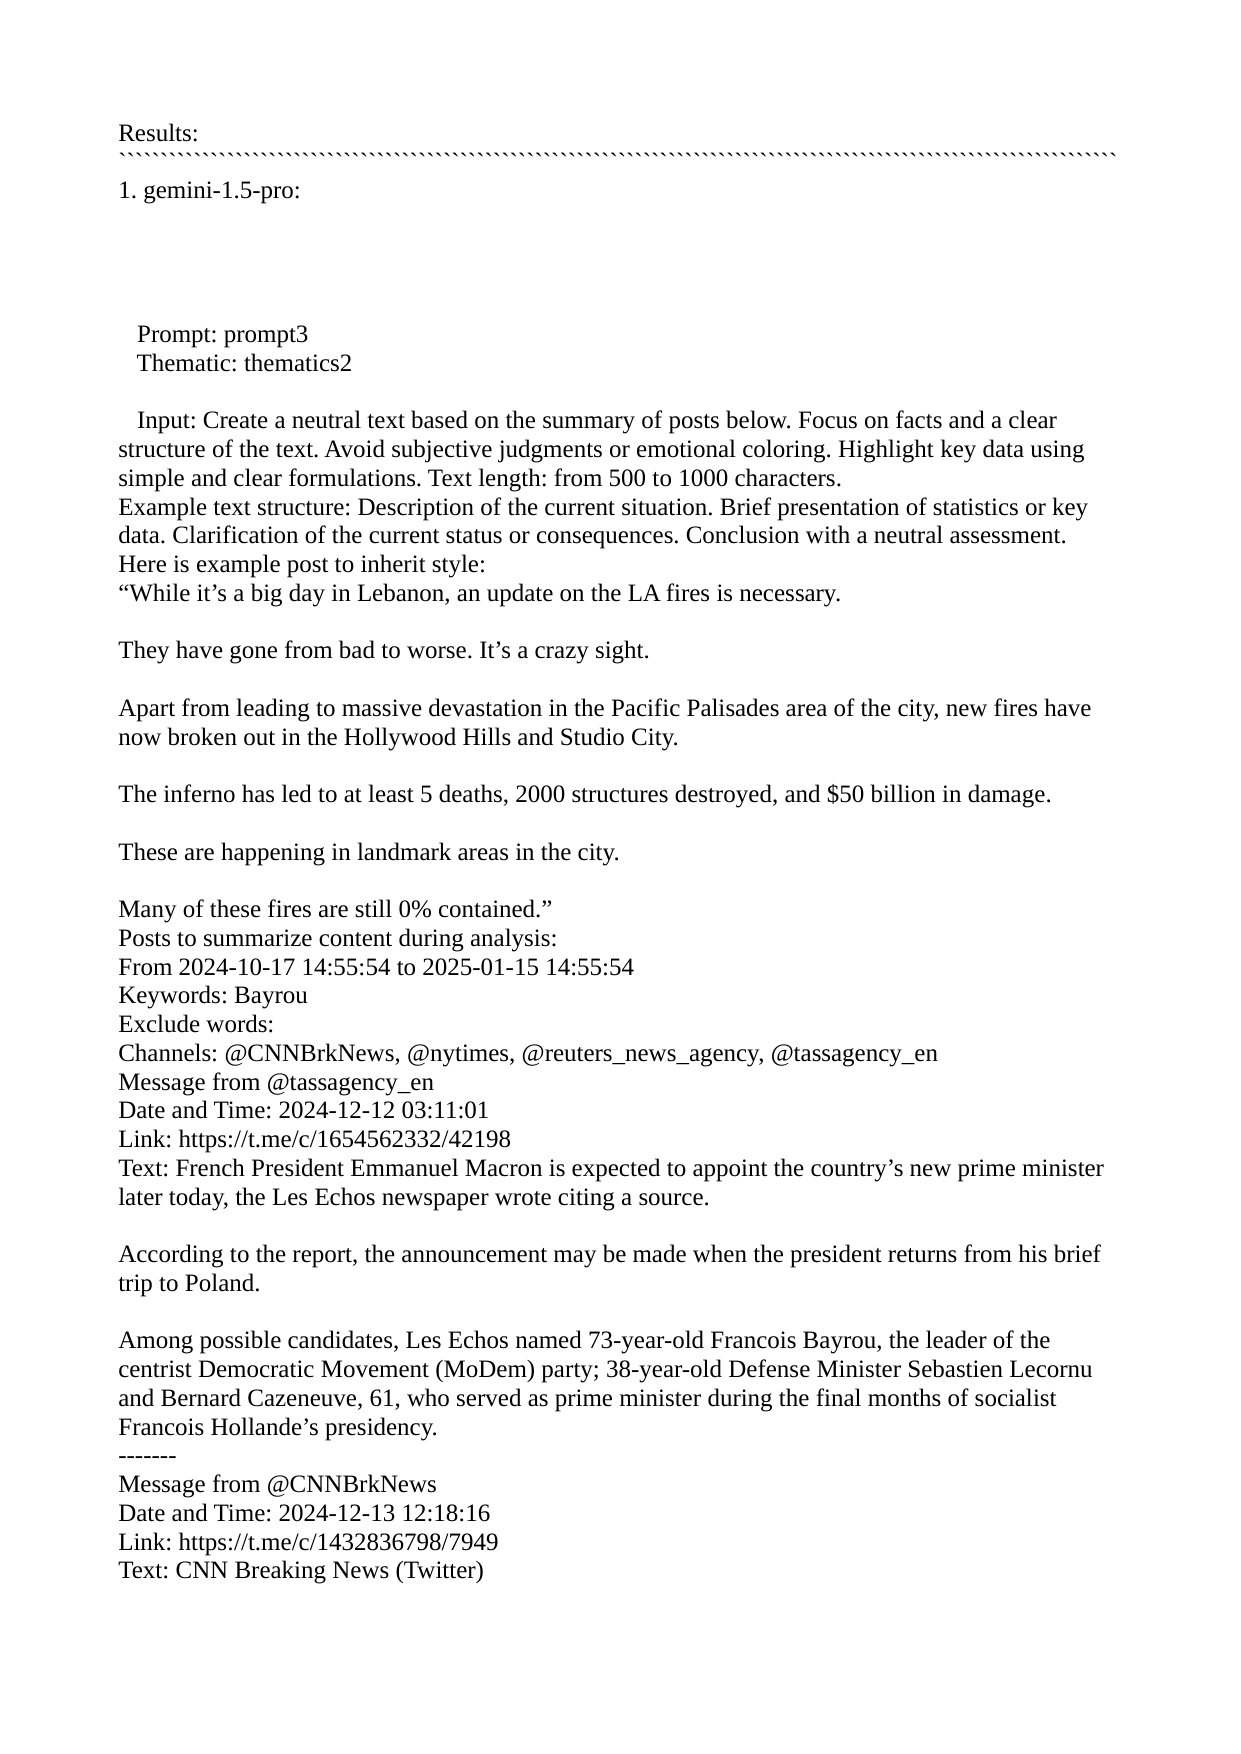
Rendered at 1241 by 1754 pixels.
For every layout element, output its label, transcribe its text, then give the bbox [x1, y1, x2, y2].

text Thematic: thematics2 [118, 348, 1122, 377]
text Message from @CNNBrkNews [118, 1469, 1122, 1498]
text Link: https://t.me/c/1654562332/42198 [118, 1124, 1122, 1153]
text Many of these fires are still 0% contained.” [118, 894, 1122, 923]
text According to the report, the announcement may be made when the president returns from his brief trip to Poland. [118, 1239, 1122, 1297]
text Example text structure: Description of the current situation. Brief presentation of statistics or key data. Clarification of the current status or consequences. Conclusion with a neutral assessment. [118, 492, 1122, 549]
text From 2024-10-17 14:55:54 to 2025-01-15 14:55:54 [118, 952, 1122, 981]
text Message from @tassagency_en [118, 1067, 1122, 1096]
text Input: Create a neutral text based on the summary of posts below. Focus on facts and a clear structure of the text. Avoid subjective judgments or emotional coloring. Highlight key data using simple and clear formulations. Text length: from 500 to 1000 characters. [118, 406, 1122, 492]
text Exclude words: [118, 1009, 1122, 1038]
text These are happening in landmark areas in the city. [118, 837, 1122, 866]
text Date and Time: 2024-12-12 03:11:01 [118, 1096, 1122, 1124]
text Date and Time: 2024-12-13 12:18:16 [118, 1498, 1122, 1527]
text Results: ```````````````````````````````````````````````````````````````````````````````````````````````````````````````````````` 1. gemini-1.5-pro: [118, 118, 1122, 204]
text The inferno has led to at least 5 deaths, 2000 structures destroyed, and $50 billion in damage. [118, 779, 1122, 808]
text Posts to summarize content during analysis: [118, 923, 1122, 952]
text Here is example post to inherit style: [118, 549, 1122, 578]
text Channels: @CNNBrkNews, @nytimes, @reuters_news_agency, @tassagency_en [118, 1038, 1122, 1067]
text Link: https://t.me/c/1432836798/7949 [118, 1527, 1122, 1556]
text Prompt: prompt3 [118, 319, 1122, 348]
text “While it’s a big day in Lebanon, an update on the LA fires is necessary. [118, 578, 1122, 607]
text Keywords: Bayrou [118, 981, 1122, 1009]
text They have gone from bad to worse. It’s a crazy sight. [118, 636, 1122, 664]
text Text: ‌CNN Breaking News (Twitter) [118, 1556, 1122, 1584]
text Among possible candidates, Les Echos named 73-year-old Francois Bayrou, the leader of the centrist Democratic Movement (MoDem) party; 38-year-old Defense Minister Sebastien Lecornu and Bernard Cazeneuve, 61, who served as prime minister during the final months of socialist Francois Hollande’s presidency. [118, 1326, 1122, 1441]
text Text: French President Emmanuel Macron is expected to appoint the country’s new prime minister later today, the Les Echos newspaper wrote citing a source. [118, 1153, 1122, 1211]
text ------- [118, 1441, 1122, 1469]
text Apart from leading to massive devastation in the Pacific Palisades area of the city, new fires have now broken out in the Hollywood Hills and Studio City. [118, 693, 1122, 751]
